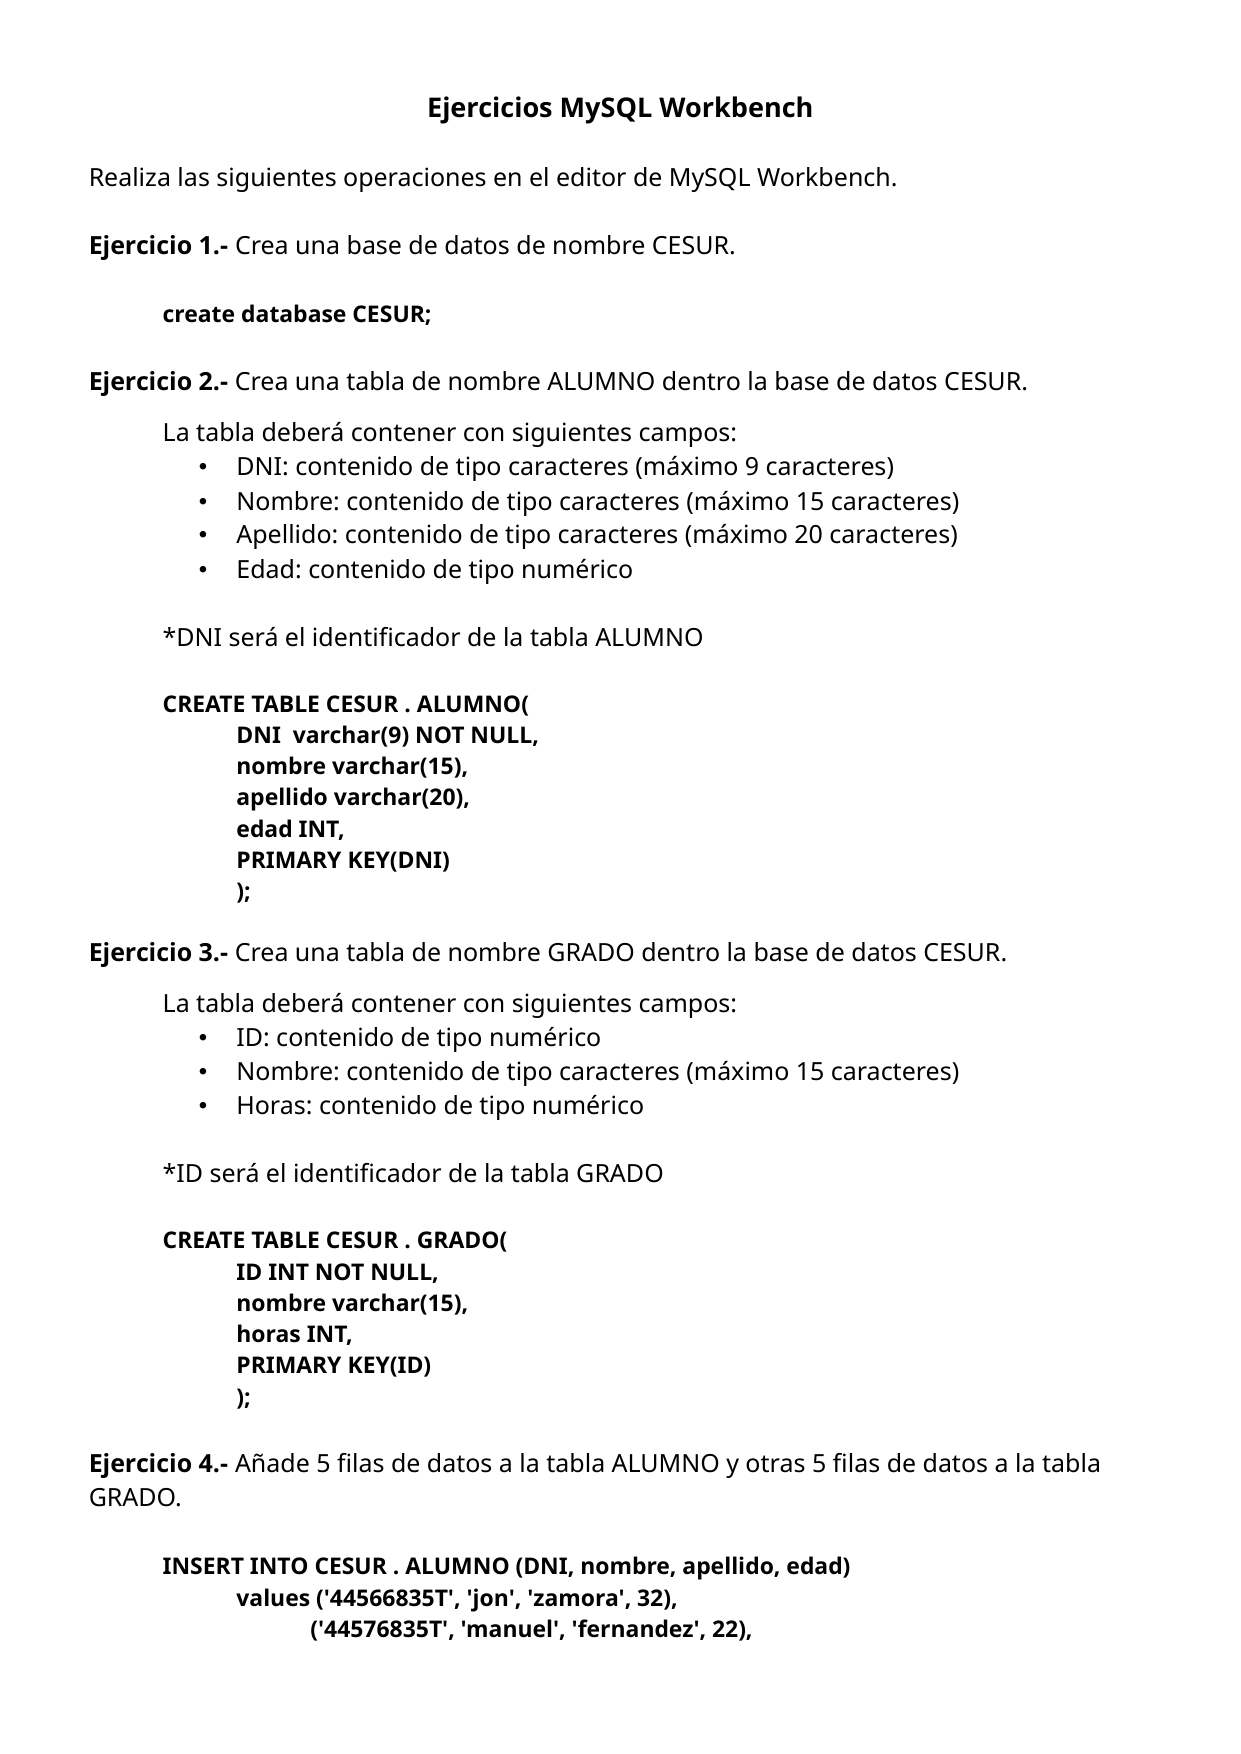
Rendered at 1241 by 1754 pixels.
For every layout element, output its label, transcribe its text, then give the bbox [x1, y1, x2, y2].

list Horas: contenido de tipo numérico [199, 1088, 1152, 1122]
list ID: contenido de tipo numérico [199, 1020, 1152, 1054]
text create database CESUR; [88, 296, 1152, 330]
text *DNI será el identificador de la tabla ALUMNO [162, 619, 1152, 653]
text Realiza las siguientes operaciones en el editor de MySQL Workbench. [88, 159, 1152, 193]
text La tabla deberá contener con siguientes campos: [162, 986, 1152, 1020]
text Ejercicio 3.- Crea una tabla de nombre GRADO dentro la base de datos CESUR. [88, 935, 1152, 969]
list Nombre: contenido de tipo caracteres (máximo 15 caracteres) [199, 1054, 1152, 1088]
text CREATE TABLE CESUR . GRADO( ID INT NOT NULL, nombre varchar(15), horas INT, PRIMARY KEY(ID) ); [162, 1224, 1152, 1412]
list Edad: contenido de tipo numérico [199, 551, 1152, 585]
text Ejercicios MySQL Workbench [88, 88, 1152, 125]
text Ejercicio 1.- Crea una base de datos de nombre CESUR. [88, 228, 1152, 262]
list Apellido: contenido de tipo caracteres (máximo 20 caracteres) [199, 517, 1152, 551]
list Nombre: contenido de tipo caracteres (máximo 15 caracteres) [199, 483, 1152, 517]
text CREATE TABLE CESUR . ALUMNO( DNI varchar(9) NOT NULL, nombre varchar(15), apellido varchar(20), edad INT, PRIMARY KEY(DNI) ); [162, 687, 1152, 906]
text INSERT INTO CESUR . ALUMNO (DNI, nombre, apellido, edad) values ('44566835T', 'jon', 'zamora', 32), ('44576835T', 'manuel', 'fernandez', 22), [88, 1548, 1152, 1644]
list DNI: contenido de tipo caracteres (máximo 9 caracteres) [199, 449, 1152, 483]
text La tabla deberá contener con siguientes campos: [162, 415, 1152, 449]
text Ejercicio 2.- Crea una tabla de nombre ALUMNO dentro la base de datos CESUR. [88, 364, 1152, 398]
text Ejercicio 4.- Añade 5 filas de datos a la tabla ALUMNO y otras 5 filas de datos a la tabla GRADO. [88, 1446, 1152, 1514]
text *ID será el identificador de la tabla GRADO [162, 1156, 1152, 1190]
